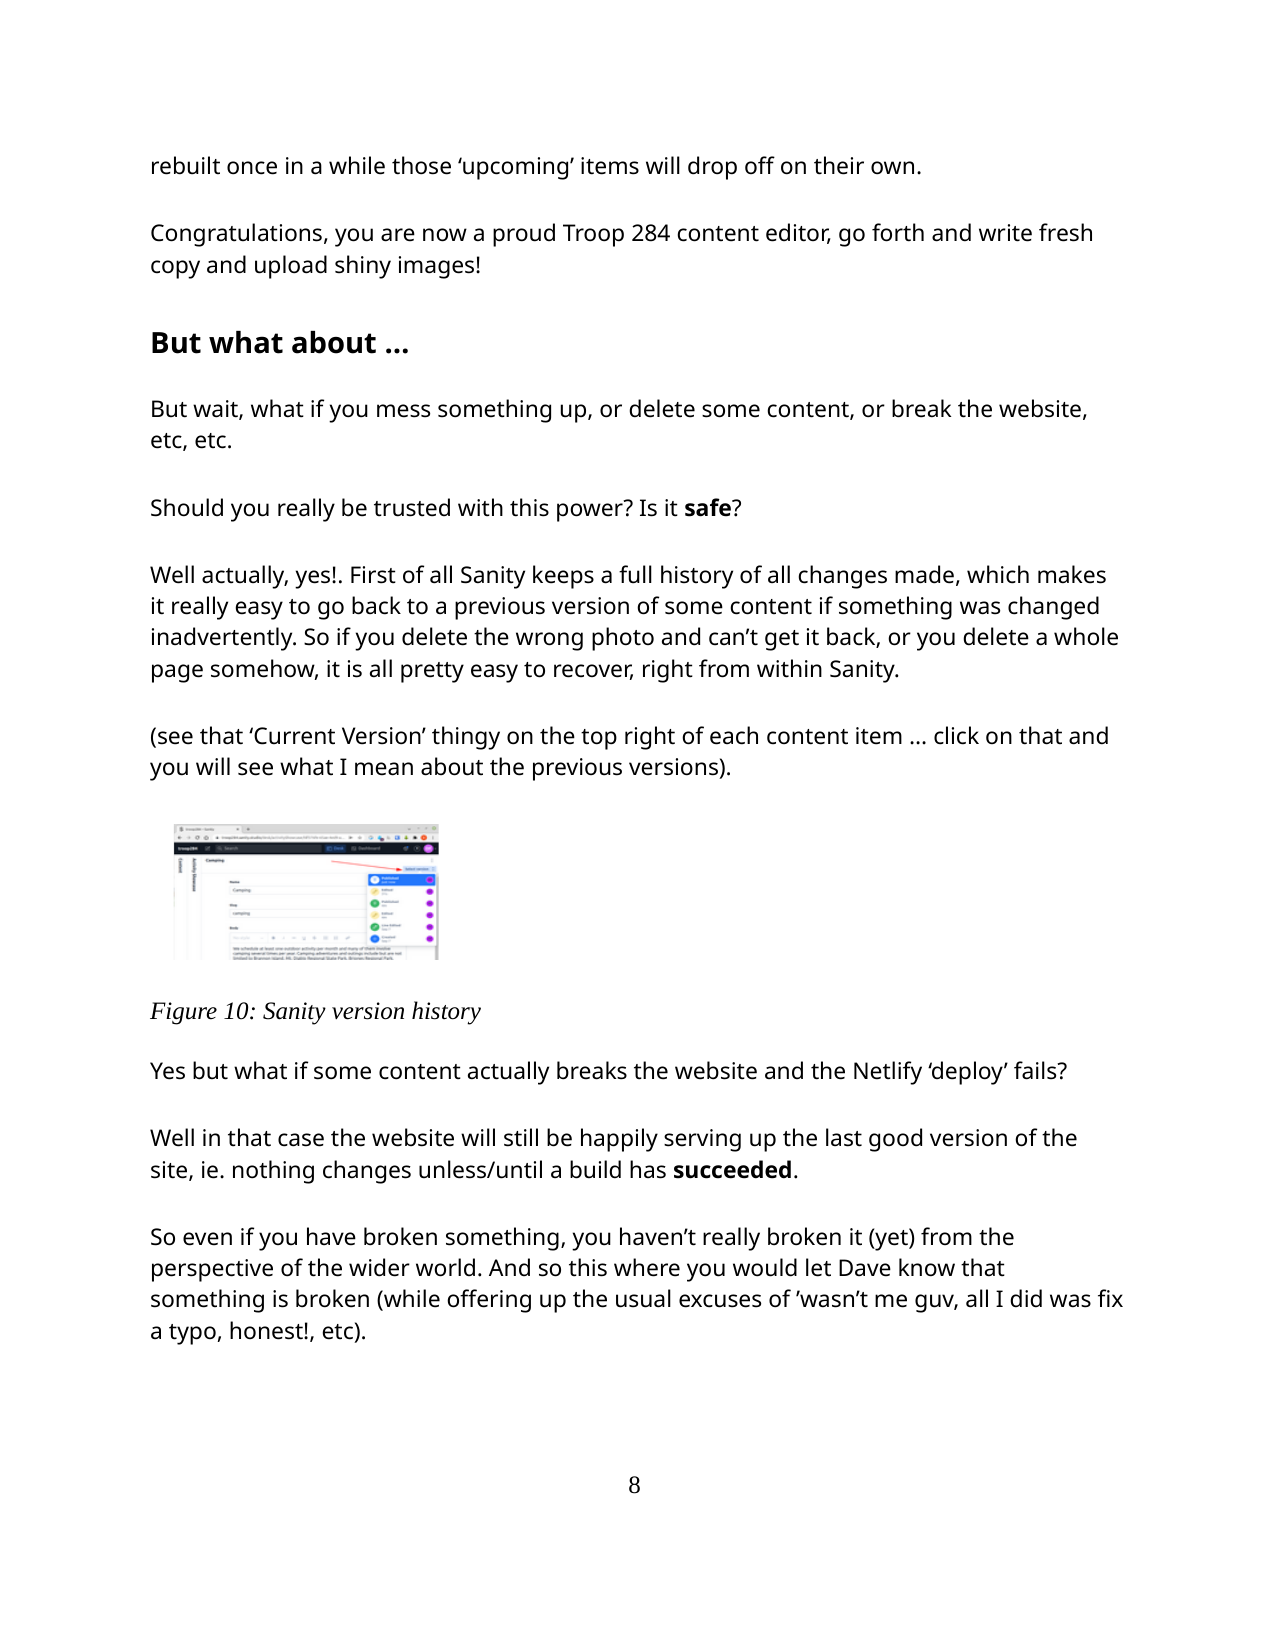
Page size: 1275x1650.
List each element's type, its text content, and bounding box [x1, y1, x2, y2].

text Yes but what if some content actually breaks the website and the Netlify ‘deploy’ fails? [150, 1055, 1125, 1086]
text So even if you have broken something, you haven’t really broken it (yet) from the perspective of the wider world. And so this where you would let Dave know that something is broken (while offering up the usual excuses of ’wasn’t me guv, all I did was fix a typo, honest!, etc). [150, 1221, 1125, 1346]
text rebuilt once in a while those ‘upcoming’ items will drop off on their own. [150, 150, 1125, 181]
text But wait, what if you mess something up, or delete some content, or break the website, etc, etc. [150, 393, 1125, 456]
text Figure 10: Sanity version history [150, 996, 1125, 1024]
picture [173, 824, 439, 960]
text Congratulations, you are now a proud Troop 284 content editor, go forth and write fresh copy and upload shiny images! [150, 217, 1125, 280]
text Well actually, yes!. First of all Sanity keeps a full history of all changes made, which makes it really easy to go back to a previous version of some content if something was changed inadvertently. So if you delete the wrong photo and can’t get it back, or you delete a whole page somehow, it is all pretty easy to recover, right from within Sanity. [150, 559, 1125, 684]
text Should you really be trusted with this power? Is it safe? [150, 492, 1125, 523]
text (see that ‘Current Version’ thingy on the top right of each content item … click on that and you will see what I mean about the previous versions). [150, 720, 1125, 782]
text Well in that case the website will still be happily serving up the last good version of the site, ie. nothing changes unless/until a build has succeeded. [150, 1122, 1125, 1185]
subtitle But what about … [150, 323, 1125, 362]
